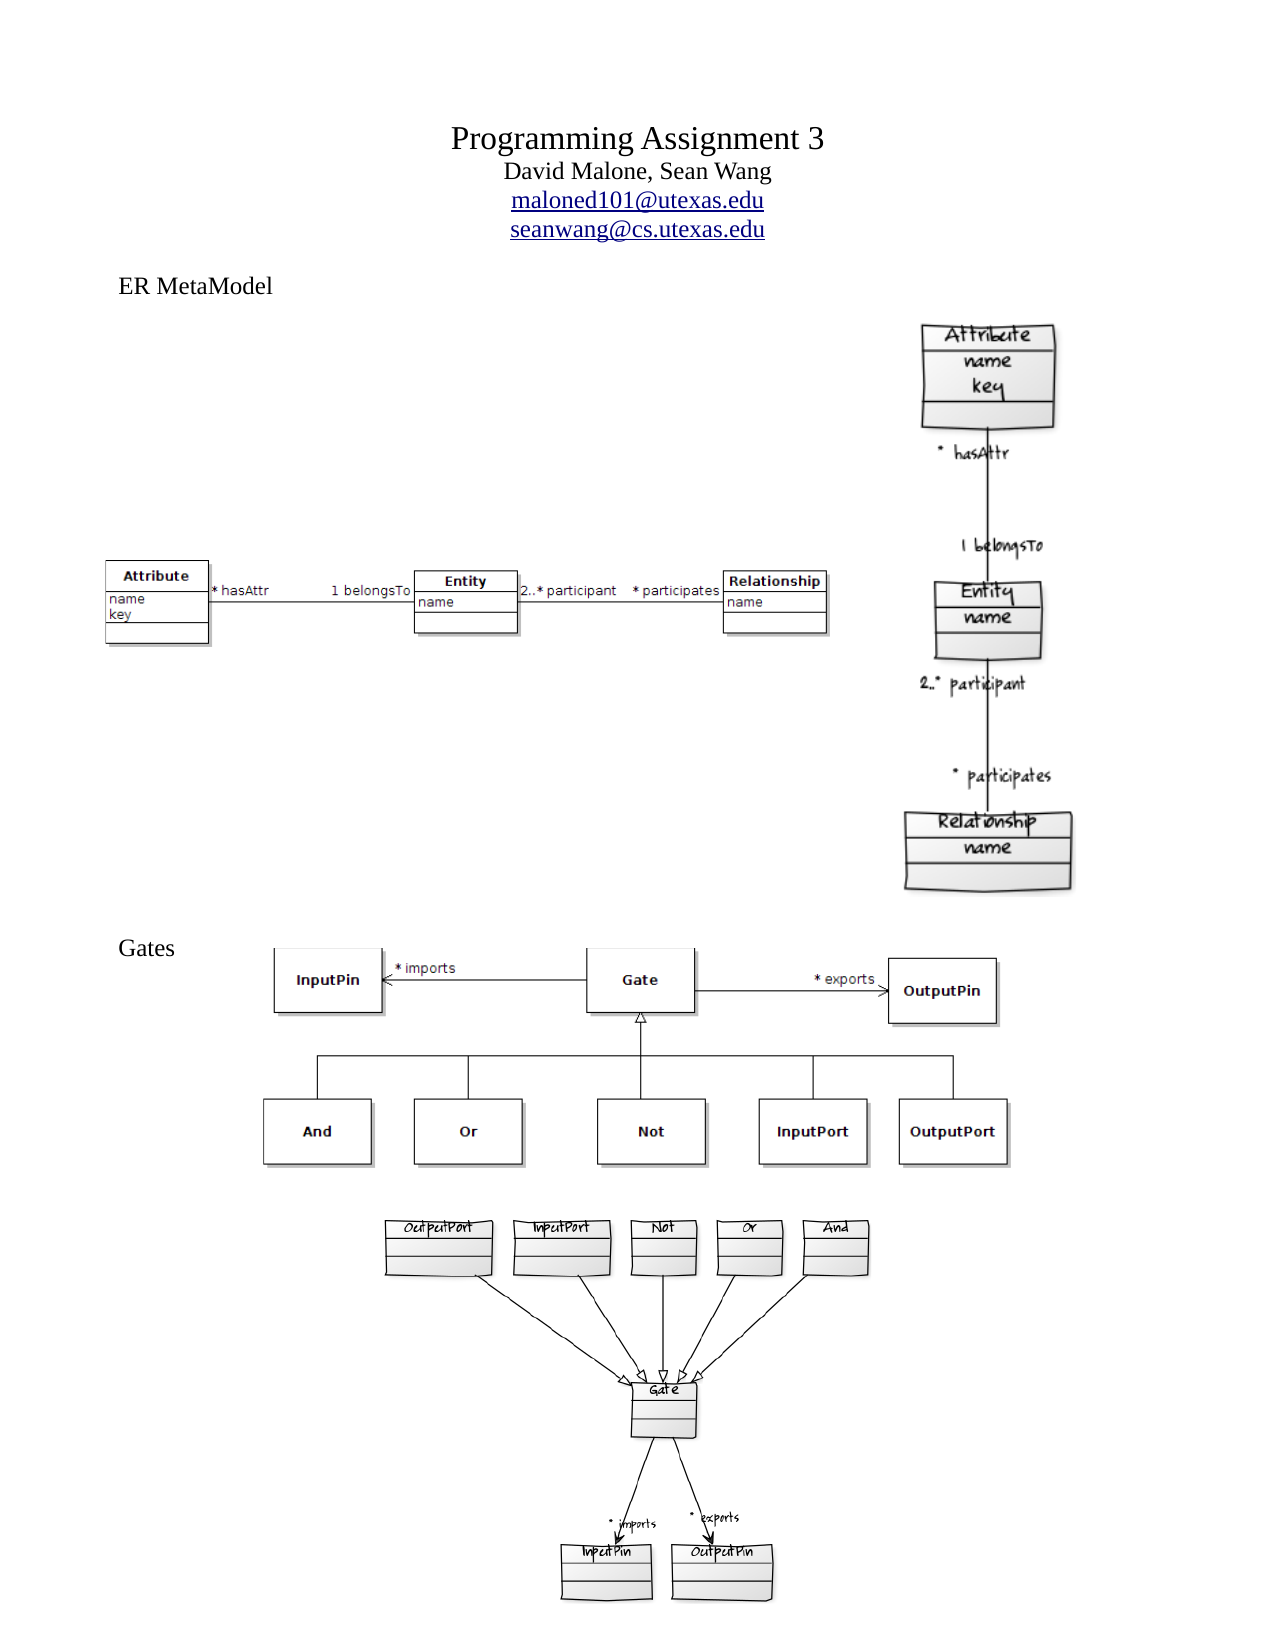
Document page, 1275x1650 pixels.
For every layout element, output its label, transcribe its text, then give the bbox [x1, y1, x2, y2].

text Programming Assignment 3 [118, 118, 1157, 156]
picture [263, 948, 1012, 1169]
picture [896, 317, 1077, 897]
text maloned101@utexas.edu [118, 185, 1157, 214]
text seanwang@cs.utexas.edu [118, 214, 1157, 243]
text David Malone, Sean Wang [118, 156, 1157, 185]
picture [381, 1215, 872, 1604]
text Gates [118, 933, 1157, 961]
picture [105, 560, 831, 648]
text ER MetaModel [118, 271, 1157, 300]
